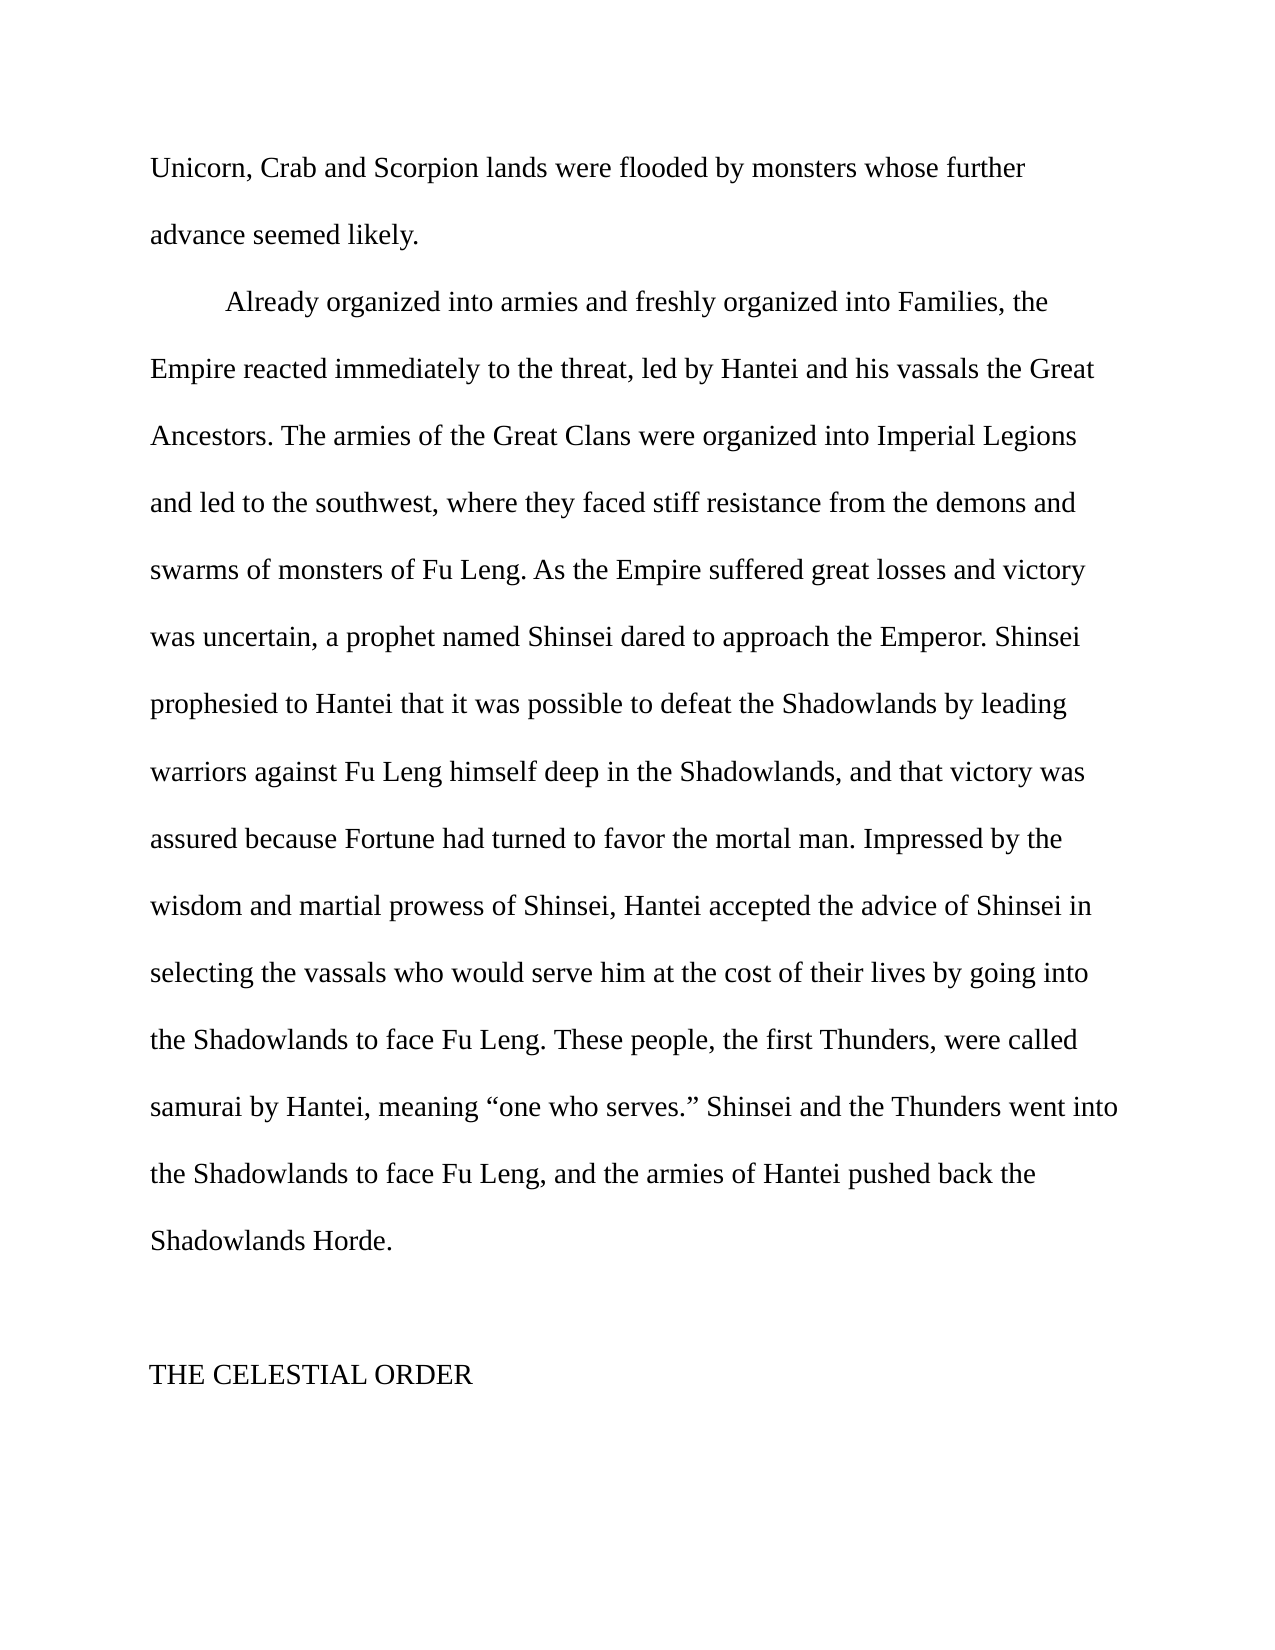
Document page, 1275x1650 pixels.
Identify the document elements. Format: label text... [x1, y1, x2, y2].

text Already organized into armies and freshly organized into Families, the Empire reacted immediately to the threat, led by Hantei and his vassals the Great Ancestors. The armies of the Great Clans were organized into Imperial Legions and led to the southwest, where they faced stiff resistance from the demons and swarms of monsters of Fu Leng. As the Empire suffered great losses and victory was uncertain, a prophet named Shinsei dared to approach the Emperor. Shinsei prophesied to Hantei that it was possible to defeat the Shadowlands by leading warriors against Fu Leng himself deep in the Shadowlands, and that victory was assured because Fortune had turned to favor the mortal man. Impressed by the wisdom and martial prowess of Shinsei, Hantei accepted the advice of Shinsei in selecting the vassals who would serve him at the cost of their lives by going into the Shadowlands to face Fu Leng. These people, the first Thunders, were called samurai by Hantei, meaning “one who serves.” Shinsei and the Thunders went into the Shadowlands to face Fu Leng, and the armies of Hantei pushed back the Shadowlands Horde. [150, 284, 1125, 1257]
text THE CELESTIAL ORDER [149, 1357, 1125, 1391]
text Unicorn, Crab and Scorpion lands were flooded by monsters whose further advance seemed likely. [150, 150, 1125, 251]
